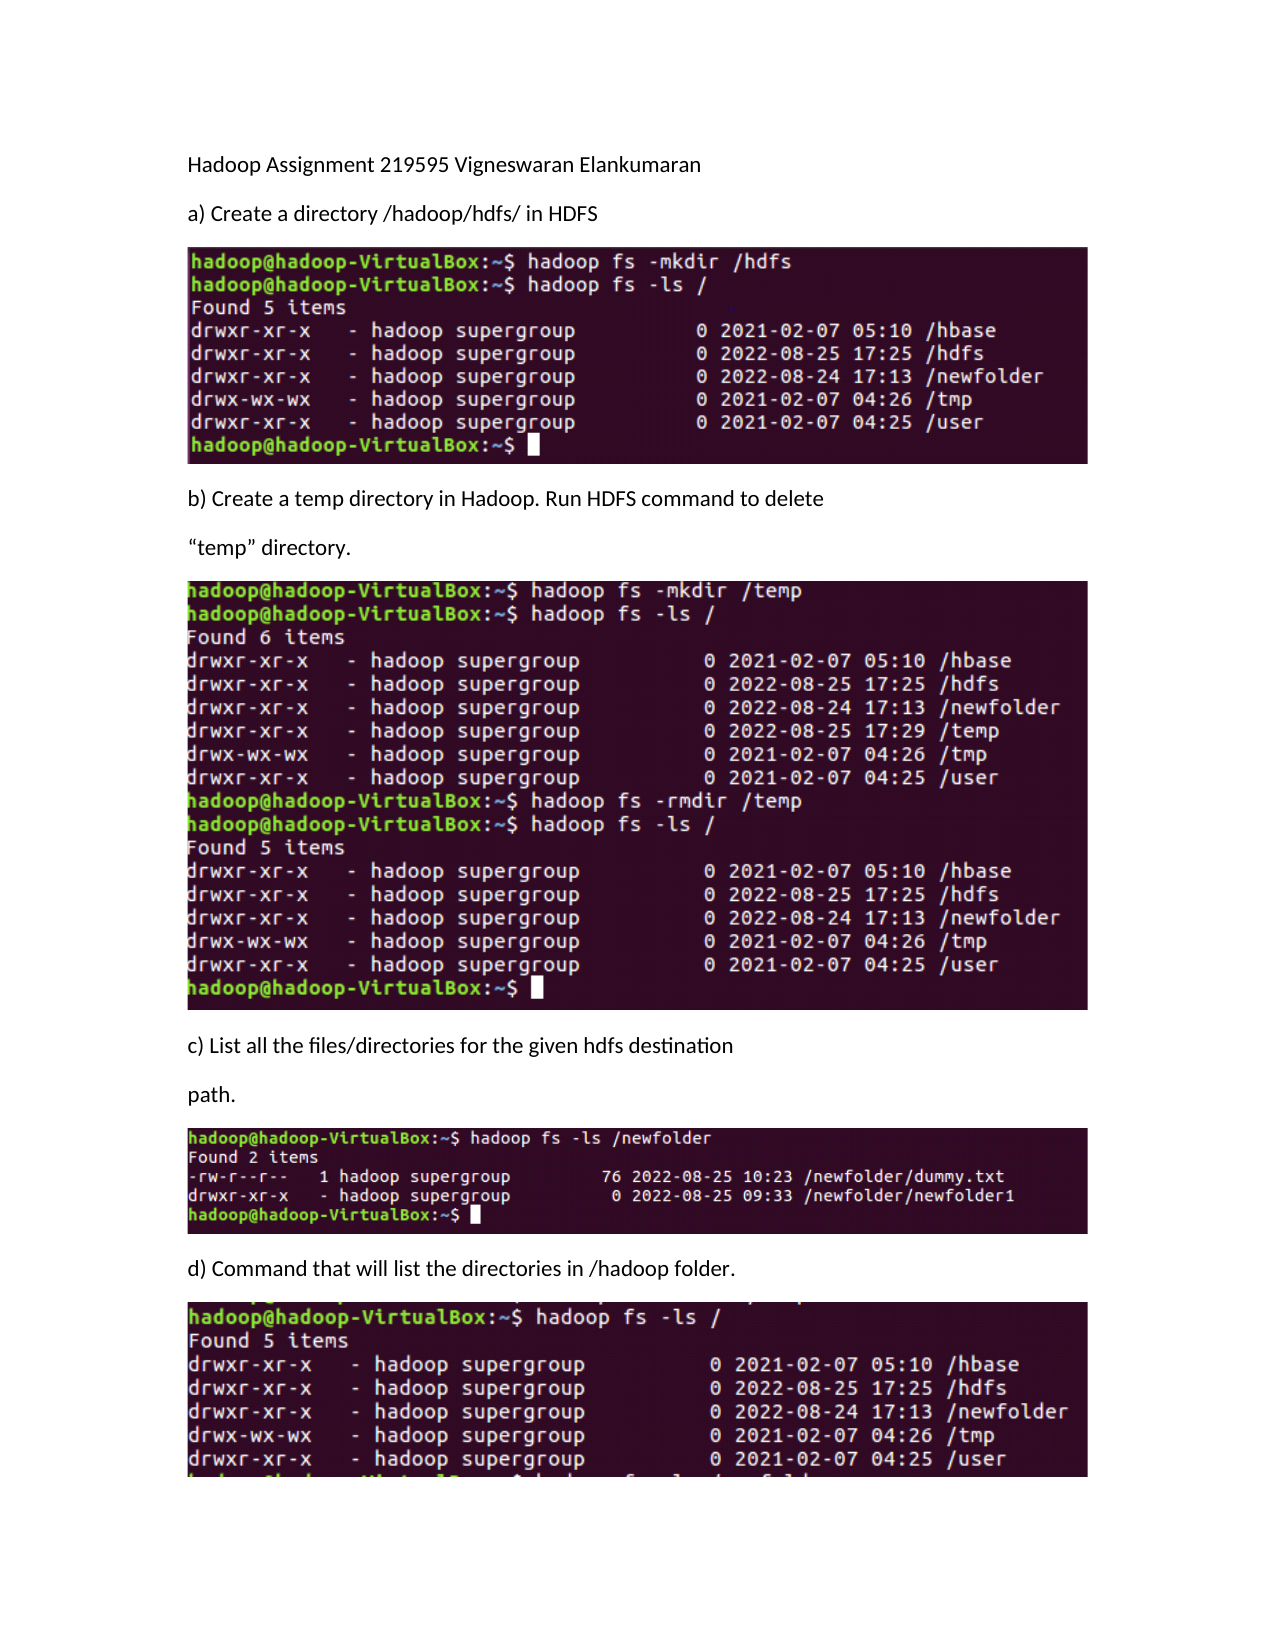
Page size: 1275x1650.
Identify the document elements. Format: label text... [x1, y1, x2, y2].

text “temp” directory. [187, 533, 1087, 561]
text Hadoop Assignment 219595 Vigneswaran Elankumaran [187, 150, 1087, 178]
text c) List all the files/directories for the given hdfs destination [187, 1031, 1087, 1059]
text path. [187, 1080, 1087, 1108]
text d) Command that will list the directories in /hadoop folder. [187, 1254, 1087, 1282]
text b) Create a temp directory in Hadoop. Run HDFS command to delete [187, 484, 1087, 512]
text a) Create a directory /hadoop/hdfs/ in HDFS [187, 199, 1087, 227]
